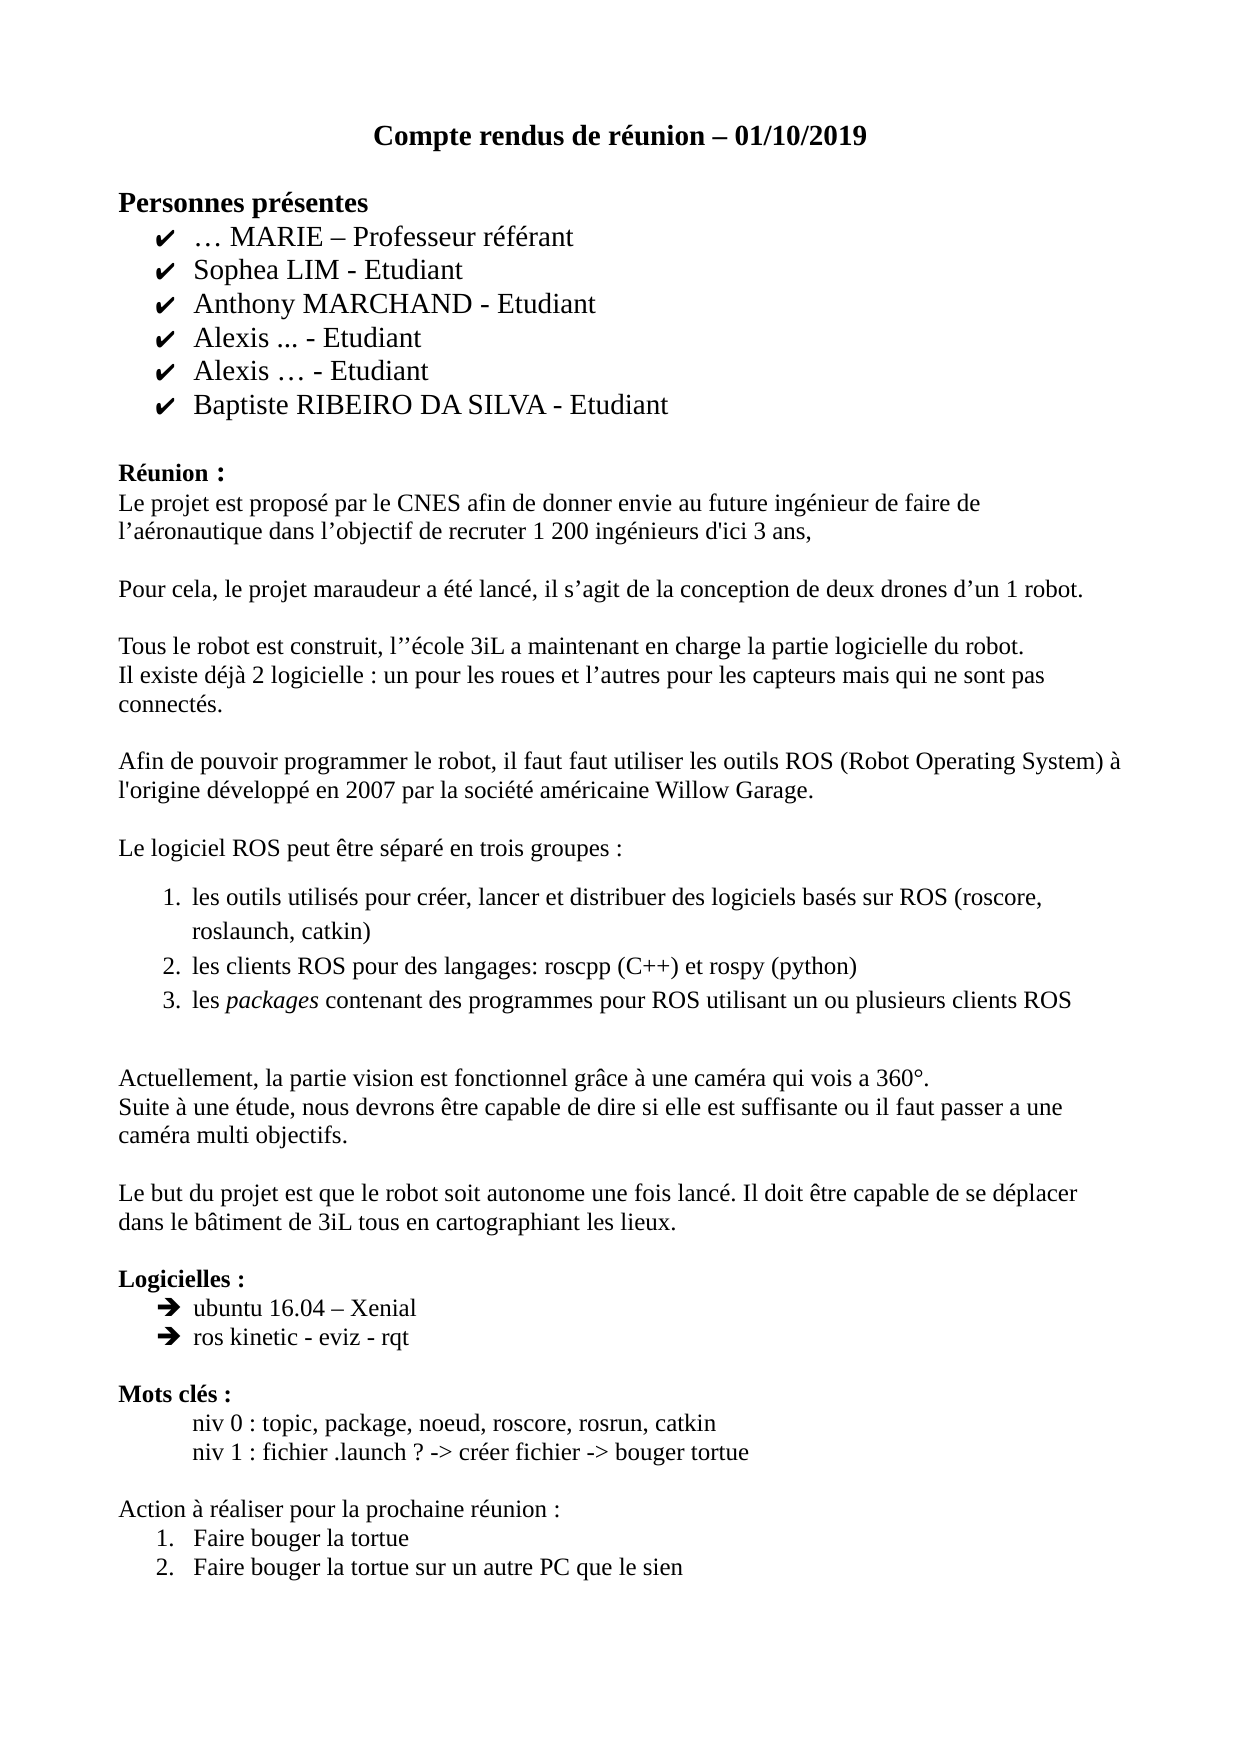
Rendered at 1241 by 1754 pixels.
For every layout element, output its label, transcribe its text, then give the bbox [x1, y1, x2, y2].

text Le but du projet est que le robot soit autonome une fois lancé. Il doit être capable de se déplacer dans le bâtiment de 3iL tous en cartographiant les lieux. [118, 1178, 1122, 1236]
text Suite à une étude, nous devrons être capable de dire si elle est suffisante ou il faut passer a une caméra multi objectifs. [118, 1092, 1122, 1149]
text Personnes présentes [118, 185, 1122, 219]
text Le logiciel ROS peut être séparé en trois groupes : [118, 833, 1122, 861]
list les clients ROS pour des langages: roscpp (C++) et rospy (python) [162, 951, 1122, 979]
text Action à réaliser pour la prochaine réunion : [118, 1494, 1122, 1523]
text Actuellement, la partie vision est fonctionnel grâce à une caméra qui vois a 360°. [118, 1063, 1122, 1092]
text Logicielles : [118, 1264, 1122, 1293]
list ubuntu 16.04 – Xenial [156, 1293, 1122, 1322]
list les packages contenant des programmes pour ROS utilisant un ou plusieurs clients ROS [162, 985, 1122, 1014]
text Mots clés : [118, 1379, 1122, 1408]
list les outils utilisés pour créer, lancer et distribuer des logiciels basés sur ROS (roscore, roslaunch, catkin) [162, 882, 1122, 945]
text Compte rendus de réunion – 01/10/2019 [118, 118, 1122, 152]
text Le projet est proposé par le CNES afin de donner envie au future ingénieur de faire de l’aéronautique dans l’objectif de recruter 1 200 ingénieurs d'ici 3 ans, [118, 488, 1122, 545]
text Réunion : [118, 454, 1122, 488]
list … MARIE – Professeur référant [156, 219, 1122, 252]
list Faire bouger la tortue sur un autre PC que le sien [156, 1552, 1122, 1581]
list Baptiste RIBEIRO DA SILVA - Etudiant [156, 387, 1122, 421]
text niv 0 : topic, package, noeud, roscore, rosrun, catkin [118, 1408, 1122, 1437]
list Anthony Marchand - Etudiant [156, 286, 1122, 320]
list Sophea LIM - Etudiant [156, 252, 1122, 286]
text niv 1 : fichier .launch ? -> créer fichier -> bouger tortue [118, 1437, 1122, 1466]
text Il existe déjà 2 logicielle : un pour les roues et l’autres pour les capteurs mais qui ne sont pas connectés. [118, 660, 1122, 718]
text Pour cela, le projet maraudeur a été lancé, il s’agit de la conception de deux drones d’un 1 robot. [118, 574, 1122, 603]
list Alexis ... - Etudiant [156, 320, 1122, 353]
text Tous le robot est construit, l’’école 3iL a maintenant en charge la partie logicielle du robot. [118, 631, 1122, 660]
text Afin de pouvoir programmer le robot, il faut faut utiliser les outils ROS (Robot Operating System) à l'origine développé en 2007 par la société américaine Willow Garage. [118, 746, 1122, 804]
list ros kinetic - eviz - rqt [156, 1322, 1122, 1351]
list Faire bouger la tortue [156, 1523, 1122, 1552]
list Alexis … - Etudiant [156, 353, 1122, 387]
